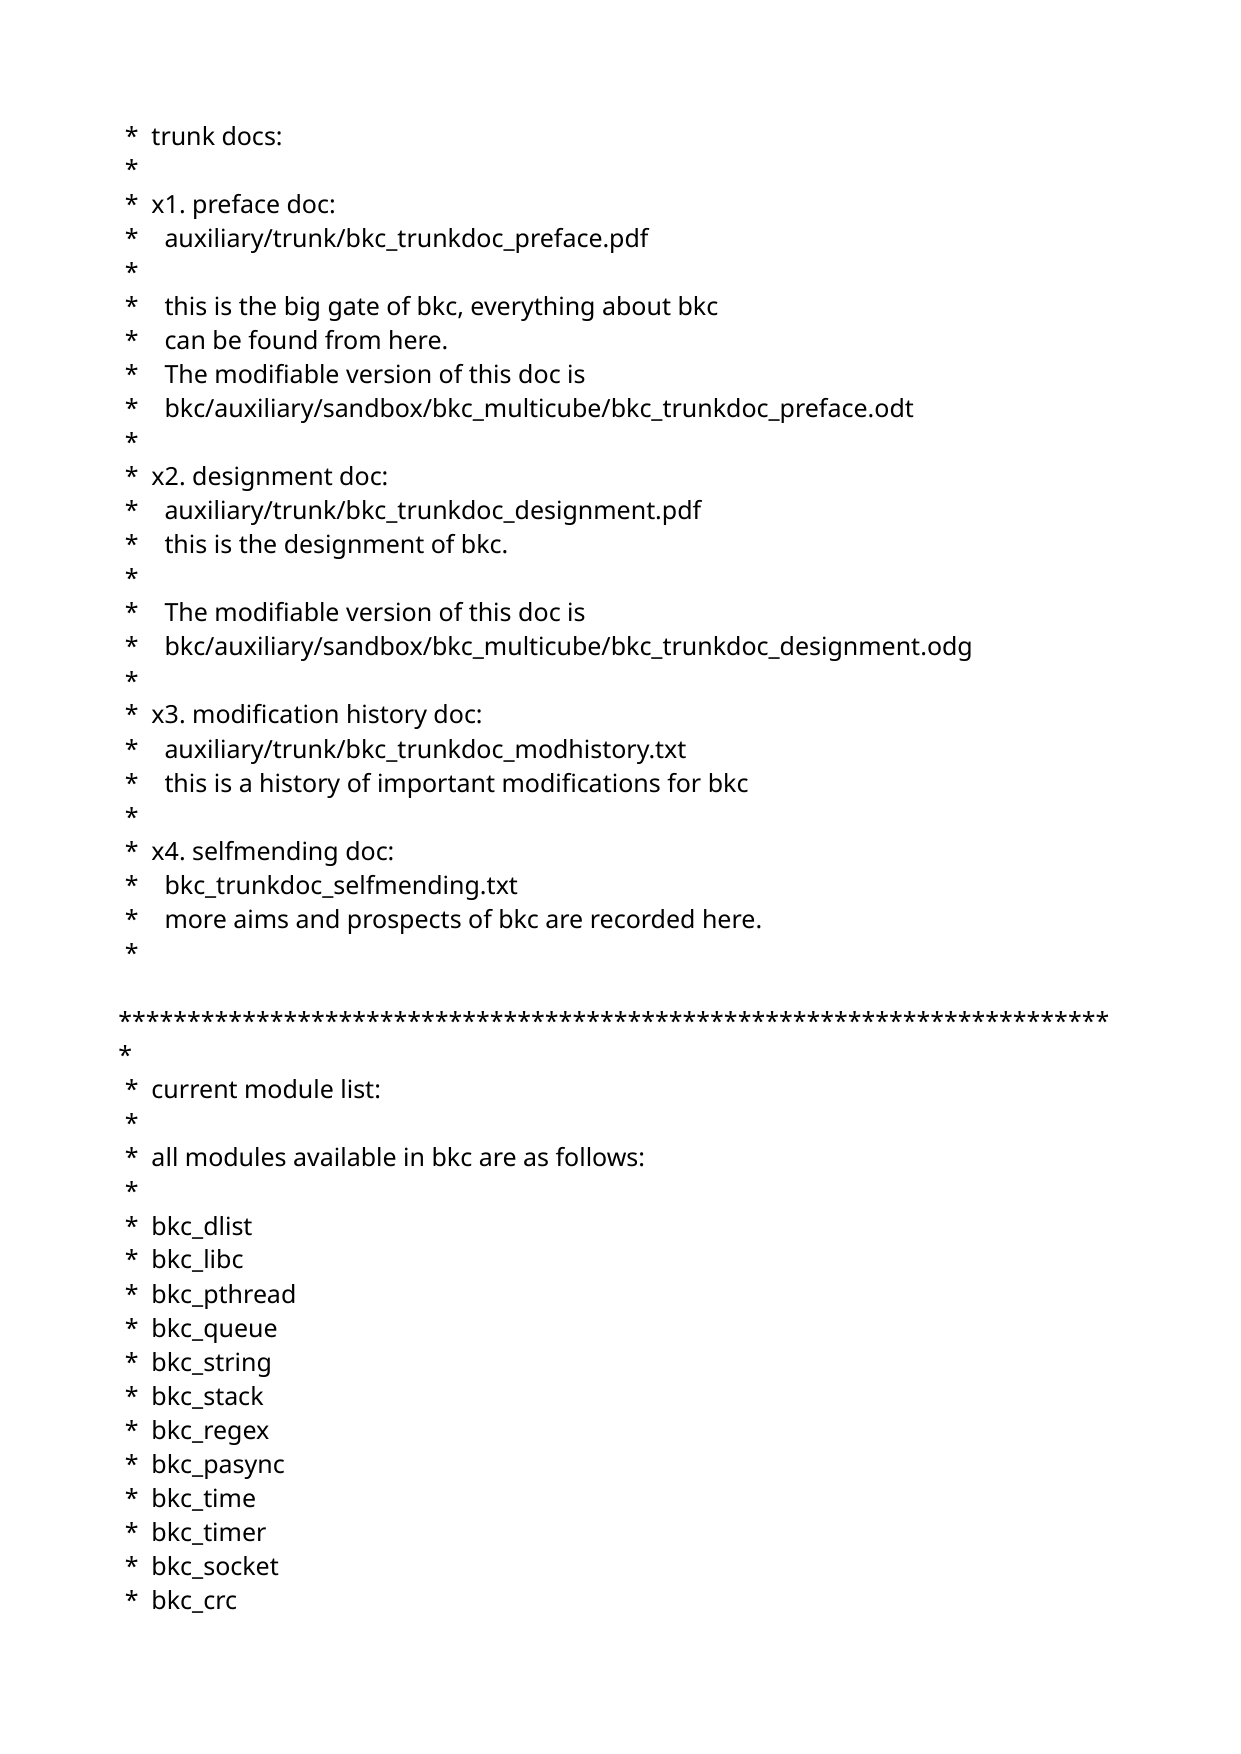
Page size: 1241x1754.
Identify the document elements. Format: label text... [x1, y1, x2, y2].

text * x3. modification history doc: [118, 697, 1122, 731]
text * bkc_trunkdoc_selfmending.txt [118, 867, 1122, 902]
text * x4. selfmending doc: [118, 833, 1122, 867]
text * this is the designment of bkc. [118, 527, 1122, 561]
text * bkc_queue [118, 1310, 1122, 1344]
text * bkc_libc [118, 1242, 1122, 1276]
text * [118, 936, 1122, 970]
text * bkc_stack [118, 1378, 1122, 1412]
text * can be found from here. [118, 322, 1122, 357]
text * [118, 663, 1122, 697]
text * this is the big gate of bkc, everything about bkc [118, 288, 1122, 322]
text * auxiliary/trunk/bkc_trunkdoc_designment.pdf [118, 493, 1122, 527]
text * [118, 1174, 1122, 1208]
text * more aims and prospects of bkc are recorded here. [118, 902, 1122, 936]
text * bkc/auxiliary/sandbox/bkc_multicube/bkc_trunkdoc_designment.odg [118, 629, 1122, 663]
text * The modifiable version of this doc is [118, 595, 1122, 629]
text * bkc_socket [118, 1549, 1122, 1583]
text * x1. preface doc: [118, 186, 1122, 220]
text * bkc_dlist [118, 1208, 1122, 1242]
text * auxiliary/trunk/bkc_trunkdoc_modhistory.txt [118, 731, 1122, 765]
text * [118, 254, 1122, 288]
text * bkc_crc [118, 1583, 1122, 1617]
text * [118, 1106, 1122, 1140]
text * bkc_time [118, 1481, 1122, 1515]
text * this is a history of important modifications for bkc [118, 765, 1122, 799]
text ************************************************************************* [118, 970, 1122, 1072]
text * [118, 561, 1122, 595]
text * The modifiable version of this doc is [118, 357, 1122, 391]
text * bkc_pasync [118, 1447, 1122, 1481]
text * [118, 425, 1122, 459]
text * x2. designment doc: [118, 459, 1122, 493]
text * all modules available in bkc are as follows: [118, 1140, 1122, 1174]
text * auxiliary/trunk/bkc_trunkdoc_preface.pdf [118, 220, 1122, 254]
text * bkc_pthread [118, 1276, 1122, 1310]
text * bkc_timer [118, 1515, 1122, 1549]
text * current module list: [118, 1072, 1122, 1106]
text * bkc/auxiliary/sandbox/bkc_multicube/bkc_trunkdoc_preface.odt [118, 391, 1122, 425]
text * bkc_string [118, 1344, 1122, 1378]
text * trunk docs: [118, 118, 1122, 152]
text * [118, 152, 1122, 186]
text * bkc_regex [118, 1412, 1122, 1447]
text * [118, 799, 1122, 833]
